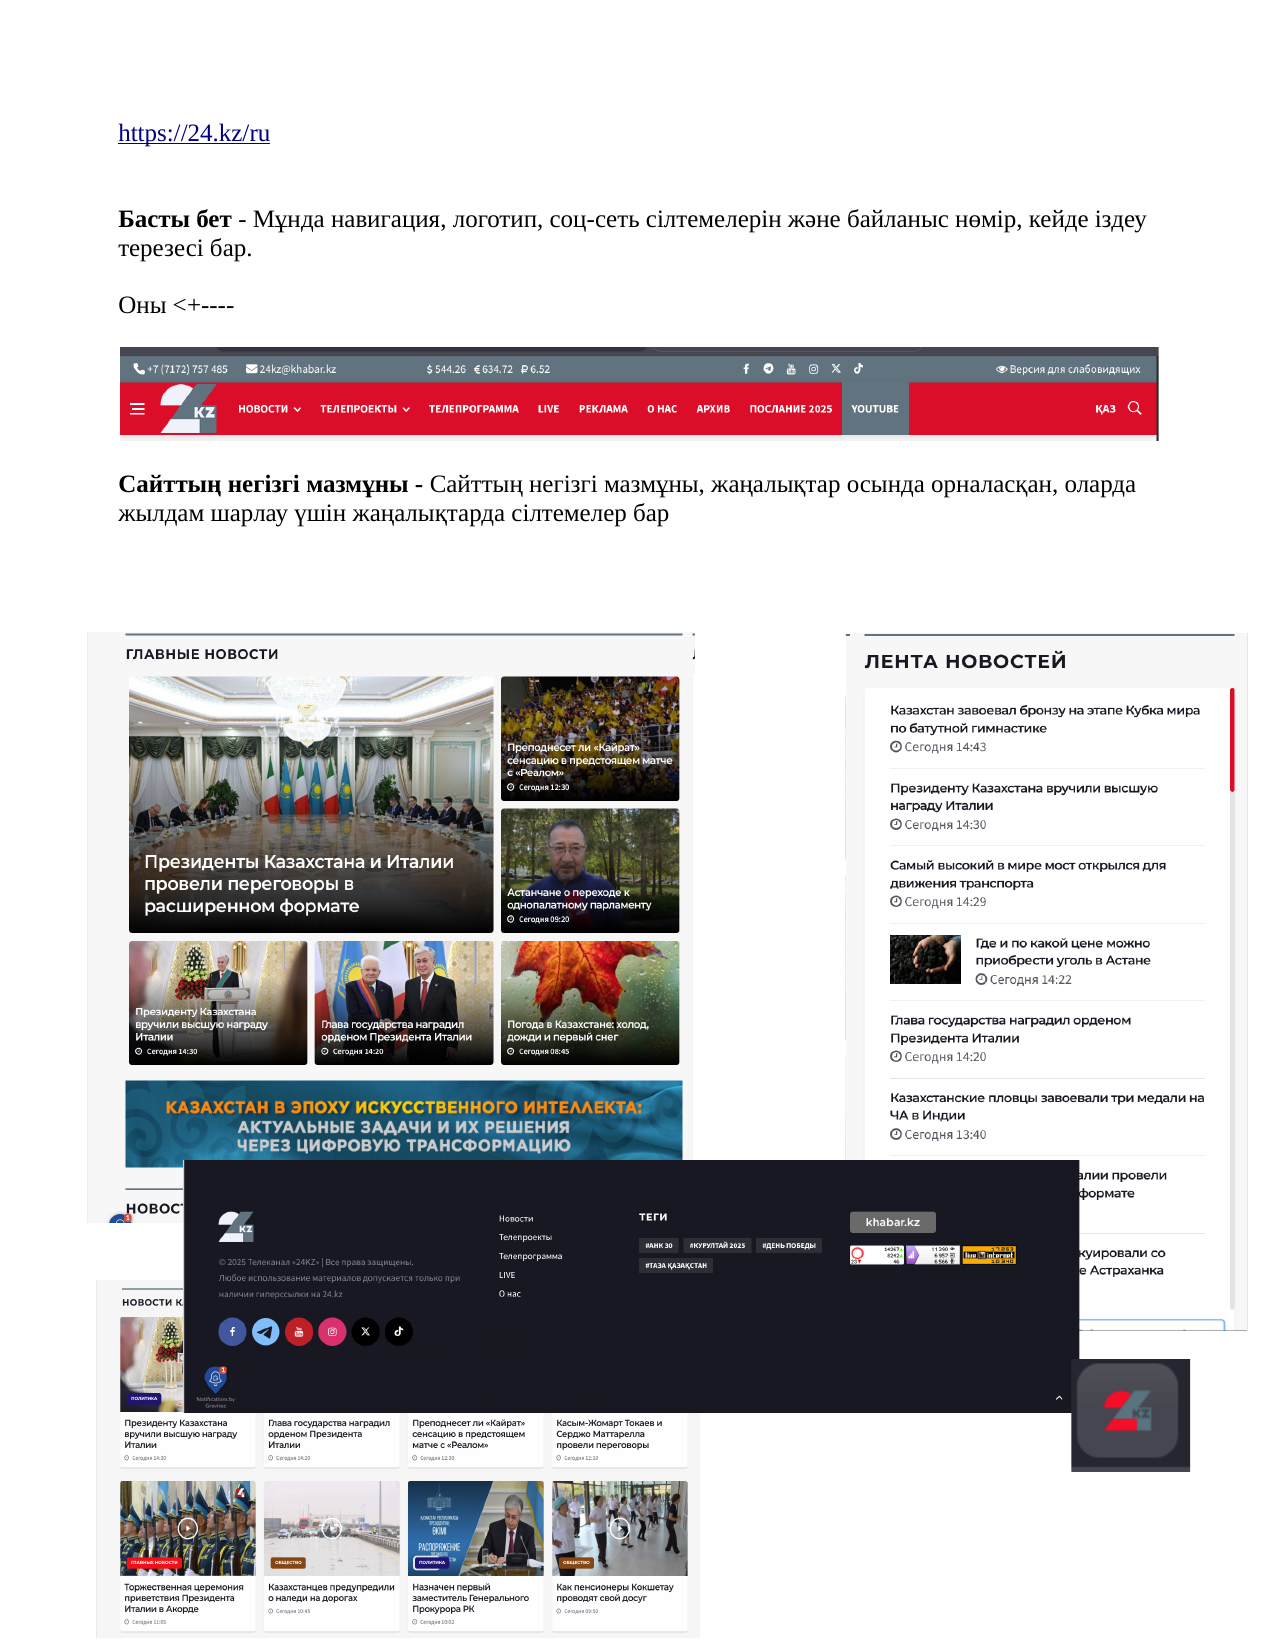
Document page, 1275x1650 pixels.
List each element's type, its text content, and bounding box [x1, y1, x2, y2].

picture [87, 632, 1248, 1638]
text Сайттың негізгі мазмұны - Сайттың негізгі мазмұны, жаңалықтар осында орналасқан, оларда жылдам шарлау үшін жаңалықтарда сілтемелер бар [118, 469, 1157, 526]
text Оны <­+‑‑‑‑ [118, 291, 1157, 319]
text https://24.kz/ru [118, 118, 1157, 147]
text Басты бет - Мұнда навигация, логотип, соц-сеть сілтемелерін және байланыс нөмір, кейде іздеу терезесі бар. [118, 204, 1157, 262]
picture [120, 347, 1159, 441]
